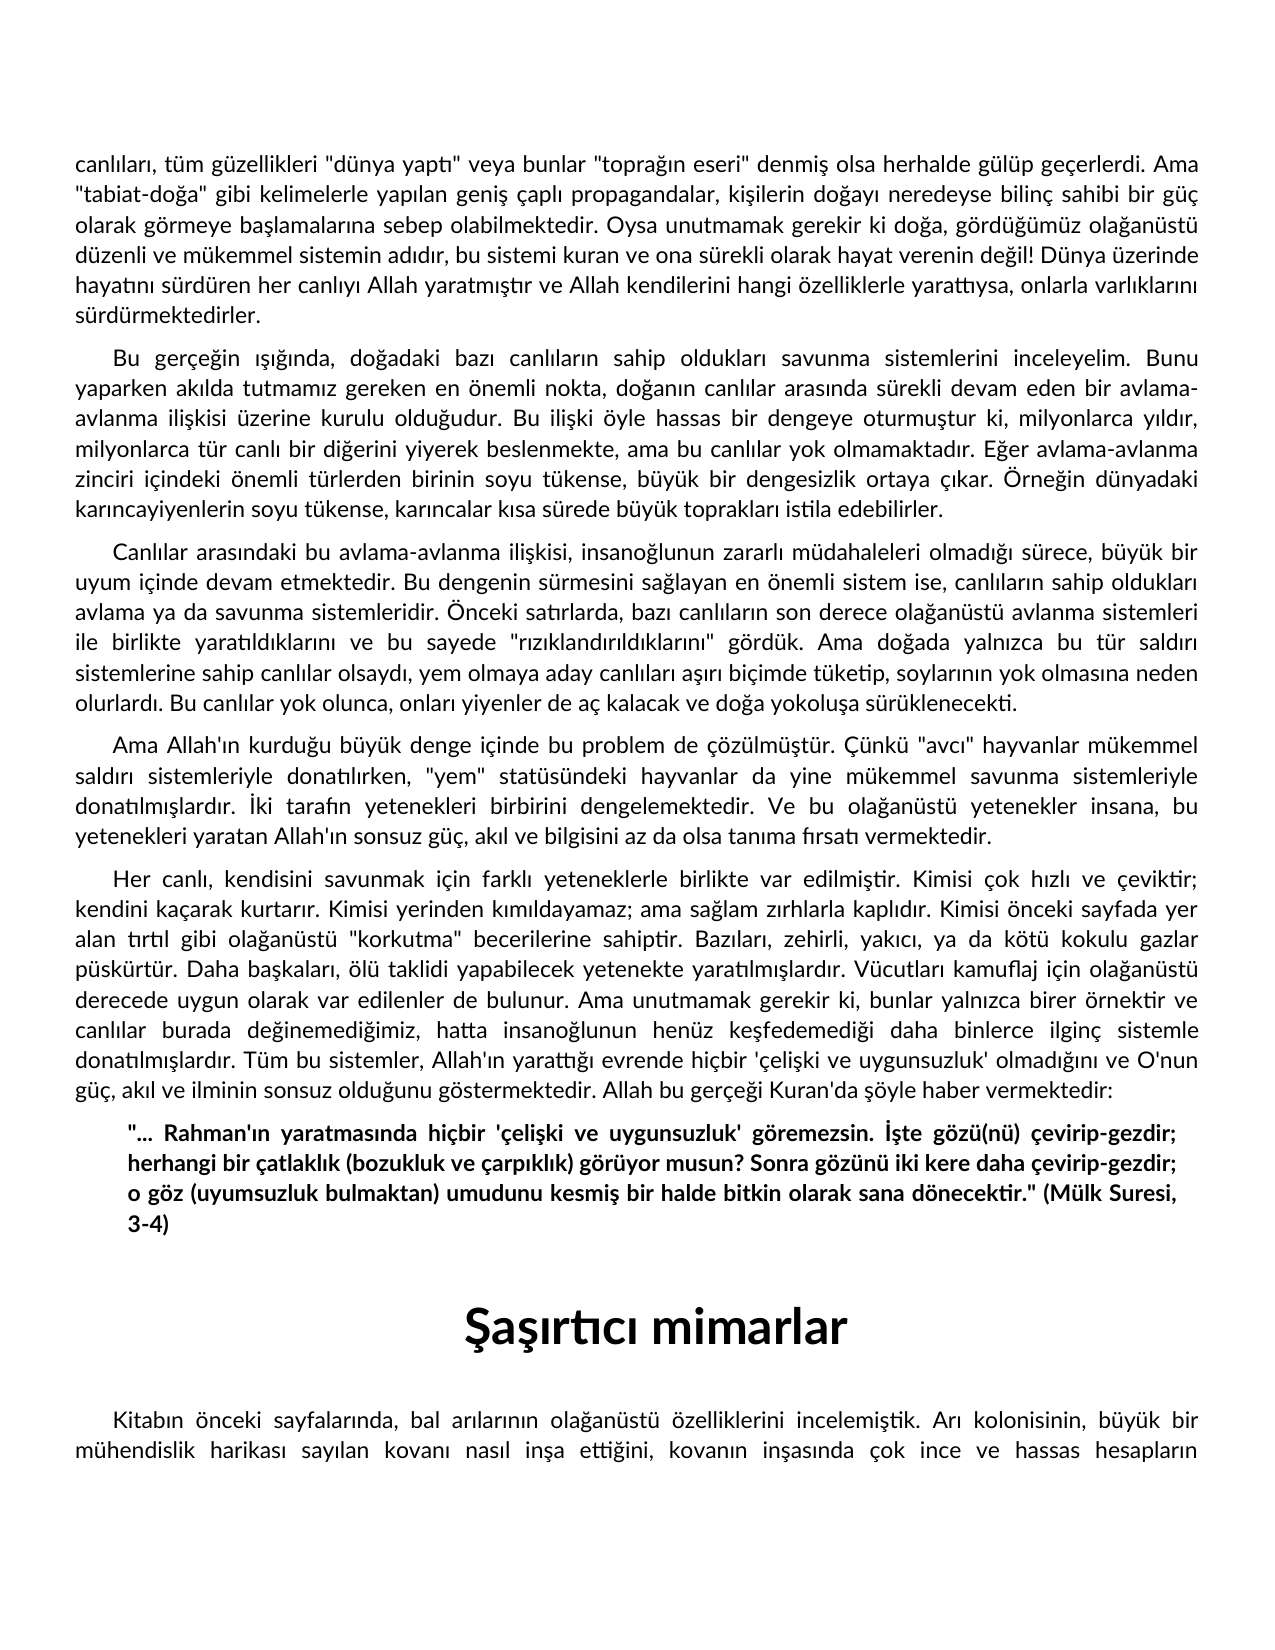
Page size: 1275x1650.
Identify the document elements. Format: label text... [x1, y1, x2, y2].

text Bu gerçeğin ışığında, doğadaki bazı canlıların sahip oldukları savunma sistemlerini inceleyelim. Bunu yaparken akılda tutmamız gereken en önemli nokta, doğanın canlılar arasında sürekli devam eden bir avlama-avlanma ilişkisi üzerine kurulu olduğudur. Bu ilişki öyle hassas bir dengeye oturmuştur ki, milyonlarca yıldır, milyonlarca tür canlı bir diğerini yiyerek beslenmekte, ama bu canlılar yok olmamaktadır. Eğer avlama-avlanma zinciri içindeki önemli türlerden birinin soyu tükense, büyük bir dengesizlik ortaya çıkar. Örneğin dünyadaki karıncayiyenlerin soyu tükense, karıncalar kısa sürede büyük toprakları istila edebilirler. [75, 344, 1200, 522]
text Kitabın önceki sayfalarında, bal arılarının olağanüstü özelliklerini incelemiştik. Arı kolonisinin, büyük bir mühendislik harikası sayılan kovanı nasıl inşa ettiğini, kovanın inşasında çok ince ve hassas hesapların [75, 1406, 1200, 1463]
text Canlılar arasındaki bu avlama-avlanma ilişkisi, insanoğlunun zararlı müdahaleleri olmadığı sürece, büyük bir uyum içinde devam etmektedir. Bu dengenin sürmesini sağlayan en önemli sistem ise, canlıların sahip oldukları avlama ya da savunma sistemleridir. Önceki satırlarda, bazı canlıların son derece olağanüstü avlanma sistemleri ile birlikte yaratıldıklarını ve bu sayede "rızıklandırıldıklarını" gördük. Ama doğada yalnızca bu tür saldırı sistemlerine sahip canlılar olsaydı, yem olmaya aday canlıları aşırı biçimde tüketip, soylarının yok olmasına neden olurlardı. Bu canlılar yok olunca, onları yiyenler de aç kalacak ve doğa yokoluşa sürüklenecekti. [75, 537, 1200, 716]
text Her canlı, kendisini savunmak için farklı yeteneklerle birlikte var edilmiştir. Kimisi çok hızlı ve çeviktir; kendini kaçarak kurtarır. Kimisi yerinden kımıldayamaz; ama sağlam zırhlarla kaplıdır. Kimisi önceki sayfada yer alan tırtıl gibi olağanüstü "korkutma" becerilerine sahiptir. Bazıları, zehirli, yakıcı, ya da kötü kokulu gazlar püskürtür. Daha başkaları, ölü taklidi yapabilecek yetenekte yaratılmışlardır. Vücutları kamuflaj için olağanüstü derecede uygun olarak var edilenler de bulunur. Ama unutmamak gerekir ki, bunlar yalnızca birer örnektir ve canlılar burada değinemediğimiz, hatta insanoğlunun henüz keşfedemediği daha binlerce ilginç sistemle donatılmışlardır. Tüm bu sistemler, Allah'ın yarattığı evrende hiçbir 'çelişki ve uygunsuzluk' olmadığını ve O'nun güç, akıl ve ilminin sonsuz olduğunu göstermektedir. Allah bu gerçeği Kuran'da şöyle haber vermektedir: [75, 864, 1200, 1103]
text canlıları, tüm güzellikleri "dünya yaptı" veya bunlar "toprağın eseri" denmiş olsa herhalde gülüp geçerlerdi. Ama "tabiat-doğa" gibi kelimelerle yapılan geniş çaplı propagandalar, kişilerin doğayı neredeyse bilinç sahibi bir güç olarak görmeye başlamalarına sebep olabilmektedir. Oysa unutmamak gerekir ki doğa, gördüğümüz olağanüstü düzenli ve mükemmel sistemin adıdır, bu sistemi kuran ve ona sürekli olarak hayat verenin değil! Dünya üzerinde hayatını sürdüren her canlıyı Allah yaratmıştır ve Allah kendilerini hangi özelliklerle yarattıysa, onlarla varlıklarını sürdürmektedirler. [75, 150, 1200, 328]
subtitle Şaşırtıcı mimarlar [112, 1295, 1200, 1355]
text "... Rahman'ın yaratmasında hiçbir 'çelişki ve uygunsuzluk' göremezsin. İşte gözü(nü) çevirip-gezdir; herhangi bir çatlaklık (bozukluk ve çarpıklık) görüyor musun? Sonra gözünü iki kere daha çevirip-gezdir; o göz (uyumsuzluk bulmaktan) umudunu kesmiş bir halde bitkin olarak sana dönecektir." (Mülk Suresi, 3-4) [127, 1119, 1177, 1237]
text Ama Allah'ın kurduğu büyük denge içinde bu problem de çözülmüştür. Çünkü "avcı" hayvanlar mükemmel saldırı sistemleriyle donatılırken, "yem" statüsündeki hayvanlar da yine mükemmel savunma sistemleriyle donatılmışlardır. İki tarafın yetenekleri birbirini dengelemektedir. Ve bu olağanüstü yetenekler insana, bu yetenekleri yaratan Allah'ın sonsuz güç, akıl ve bilgisini az da olsa tanıma fırsatı vermektedir. [75, 731, 1200, 849]
